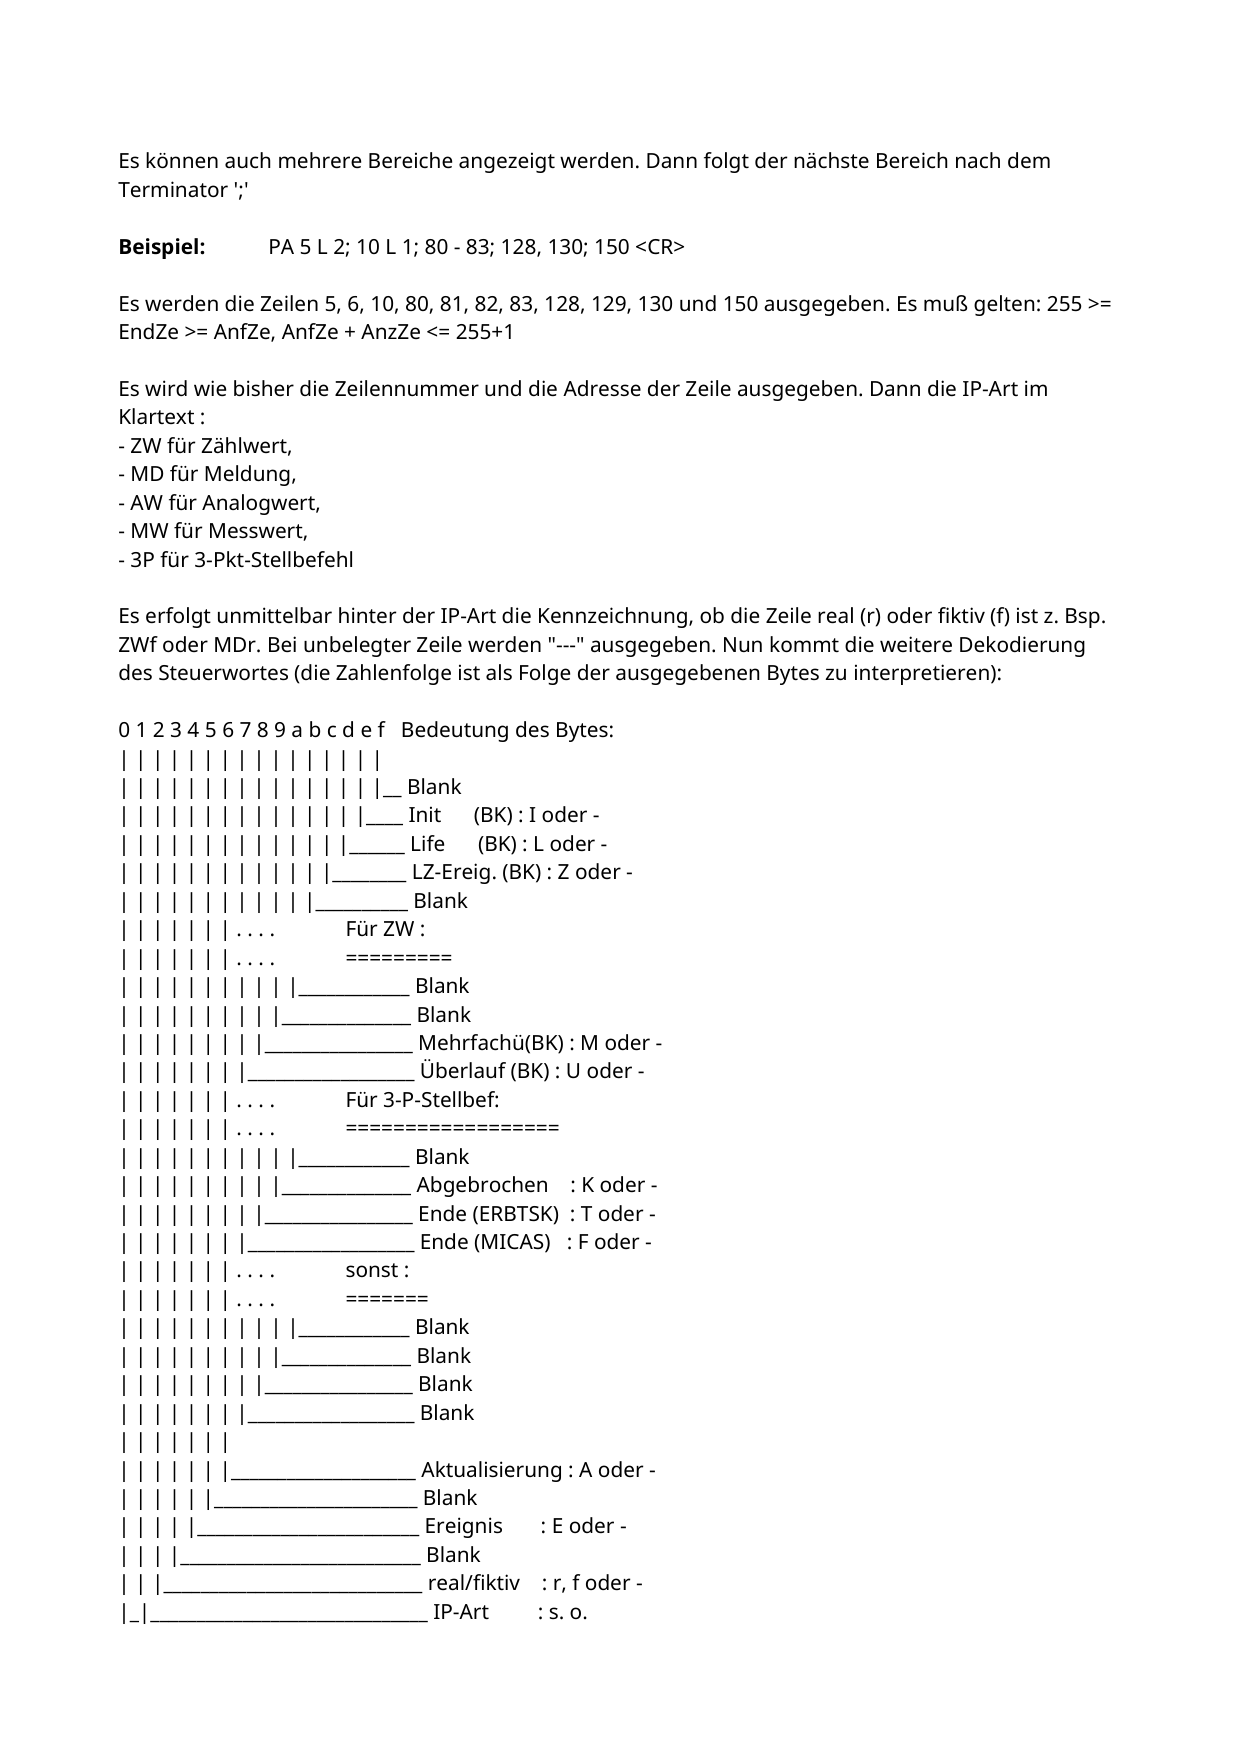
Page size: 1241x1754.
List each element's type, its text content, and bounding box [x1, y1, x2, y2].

text | | | | | | | |__________________ Blank [118, 1398, 1122, 1426]
text | | | | | | | |__________________ Überlauf (BK) : U oder - [118, 1057, 1122, 1085]
text - AW für Analogwert, [118, 488, 1122, 516]
text - ZW für Zählwert, [118, 431, 1122, 459]
text | | | | | | | | | | | |__________ Blank [118, 886, 1122, 914]
text Es können auch mehrere Bereiche angezeigt werden. Dann folgt der nächste Bereich nach dem Terminator ';' [118, 147, 1122, 203]
text Beispiel: PA 5 L 2; 10 L 1; 80 - 83; 128, 130; 150 <CR> [118, 232, 1122, 260]
text | | |____________________________ real/fiktiv : r, f oder - [118, 1568, 1122, 1597]
text - MW für Messwert, [118, 516, 1122, 545]
text | | | | | | | |__________________ Ende (MICAS) : F oder - [118, 1227, 1122, 1256]
text - MD für Meldung, [118, 459, 1122, 488]
text | | | | | | | . . . . ================== [118, 1113, 1122, 1142]
text 0 1 2 3 4 5 6 7 8 9 a b c d e f Bedeutung des Bytes: [118, 715, 1122, 744]
text |_|______________________________ IP-Art : s. o. [118, 1597, 1122, 1625]
text | | | | | | | . . . . Für ZW : [118, 914, 1122, 943]
text | | | | | |______________________ Blank [118, 1483, 1122, 1512]
text | | | | | | | | | | | | |________ LZ-Ereig. (BK) : Z oder - [118, 857, 1122, 886]
text | | | | | | | | | | | | | |______ Life (BK) : L oder - [118, 829, 1122, 857]
text | | | | | | |____________________ Aktualisierung : A oder - [118, 1455, 1122, 1483]
text | | | | |________________________ Ereignis : E oder - [118, 1512, 1122, 1540]
text | | | | | | | | | |______________ Blank [118, 1341, 1122, 1369]
text | | | | | | | . . . . ======= [118, 1284, 1122, 1312]
text | | | | | | | | |________________ Ende (ERBTSK) : T oder - [118, 1199, 1122, 1227]
text Es wird wie bisher die Zeilennummer und die Adresse der Zeile ausgegeben. Dann die IP-Art im Klartext : [118, 374, 1122, 431]
text | | | | | | | | | | | | | | | |__ Blank [118, 772, 1122, 801]
text | | | | | | | . . . . Für 3-P-Stellbef: [118, 1085, 1122, 1113]
text | | | | | | | [118, 1426, 1122, 1455]
text - 3P für 3-Pkt-Stellbefehl [118, 545, 1122, 573]
text Es werden die Zeilen 5, 6, 10, 80, 81, 82, 83, 128, 129, 130 und 150 ausgegeben. Es muß gelten: 255 >= EndZe >= AnfZe, AnfZe + AnzZe <= 255+1 [118, 289, 1122, 346]
text | | | | | | | | | |______________ Blank [118, 1000, 1122, 1028]
text | | | | | | | . . . . ========= [118, 943, 1122, 971]
text | | | | | | | | |________________ Mehrfachü(BK) : M oder - [118, 1028, 1122, 1057]
text | | | |__________________________ Blank [118, 1540, 1122, 1568]
text | | | | | | | | | | | | | | |____ Init (BK) : I oder - [118, 801, 1122, 829]
text | | | | | | | | | | |____________ Blank [118, 1142, 1122, 1170]
text | | | | | | | | | |______________ Abgebrochen : K oder - [118, 1170, 1122, 1199]
text | | | | | | | | |________________ Blank [118, 1369, 1122, 1398]
text | | | | | | | | | | |____________ Blank [118, 971, 1122, 1000]
text Es erfolgt unmittelbar hinter der IP-Art die Kennzeichnung, ob die Zeile real (r) oder fiktiv (f) ist z. Bsp. ZWf oder MDr. Bei unbelegter Zeile werden "---" ausgegeben. Nun kommt die weitere Dekodierung des Steuerwortes (die Zahlenfolge ist als Folge der ausgegebenen Bytes zu interpretieren): [118, 602, 1122, 687]
text | | | | | | | . . . . sonst : [118, 1256, 1122, 1284]
text | | | | | | | | | | | | | | | | [118, 744, 1122, 772]
text | | | | | | | | | | |____________ Blank [118, 1312, 1122, 1341]
